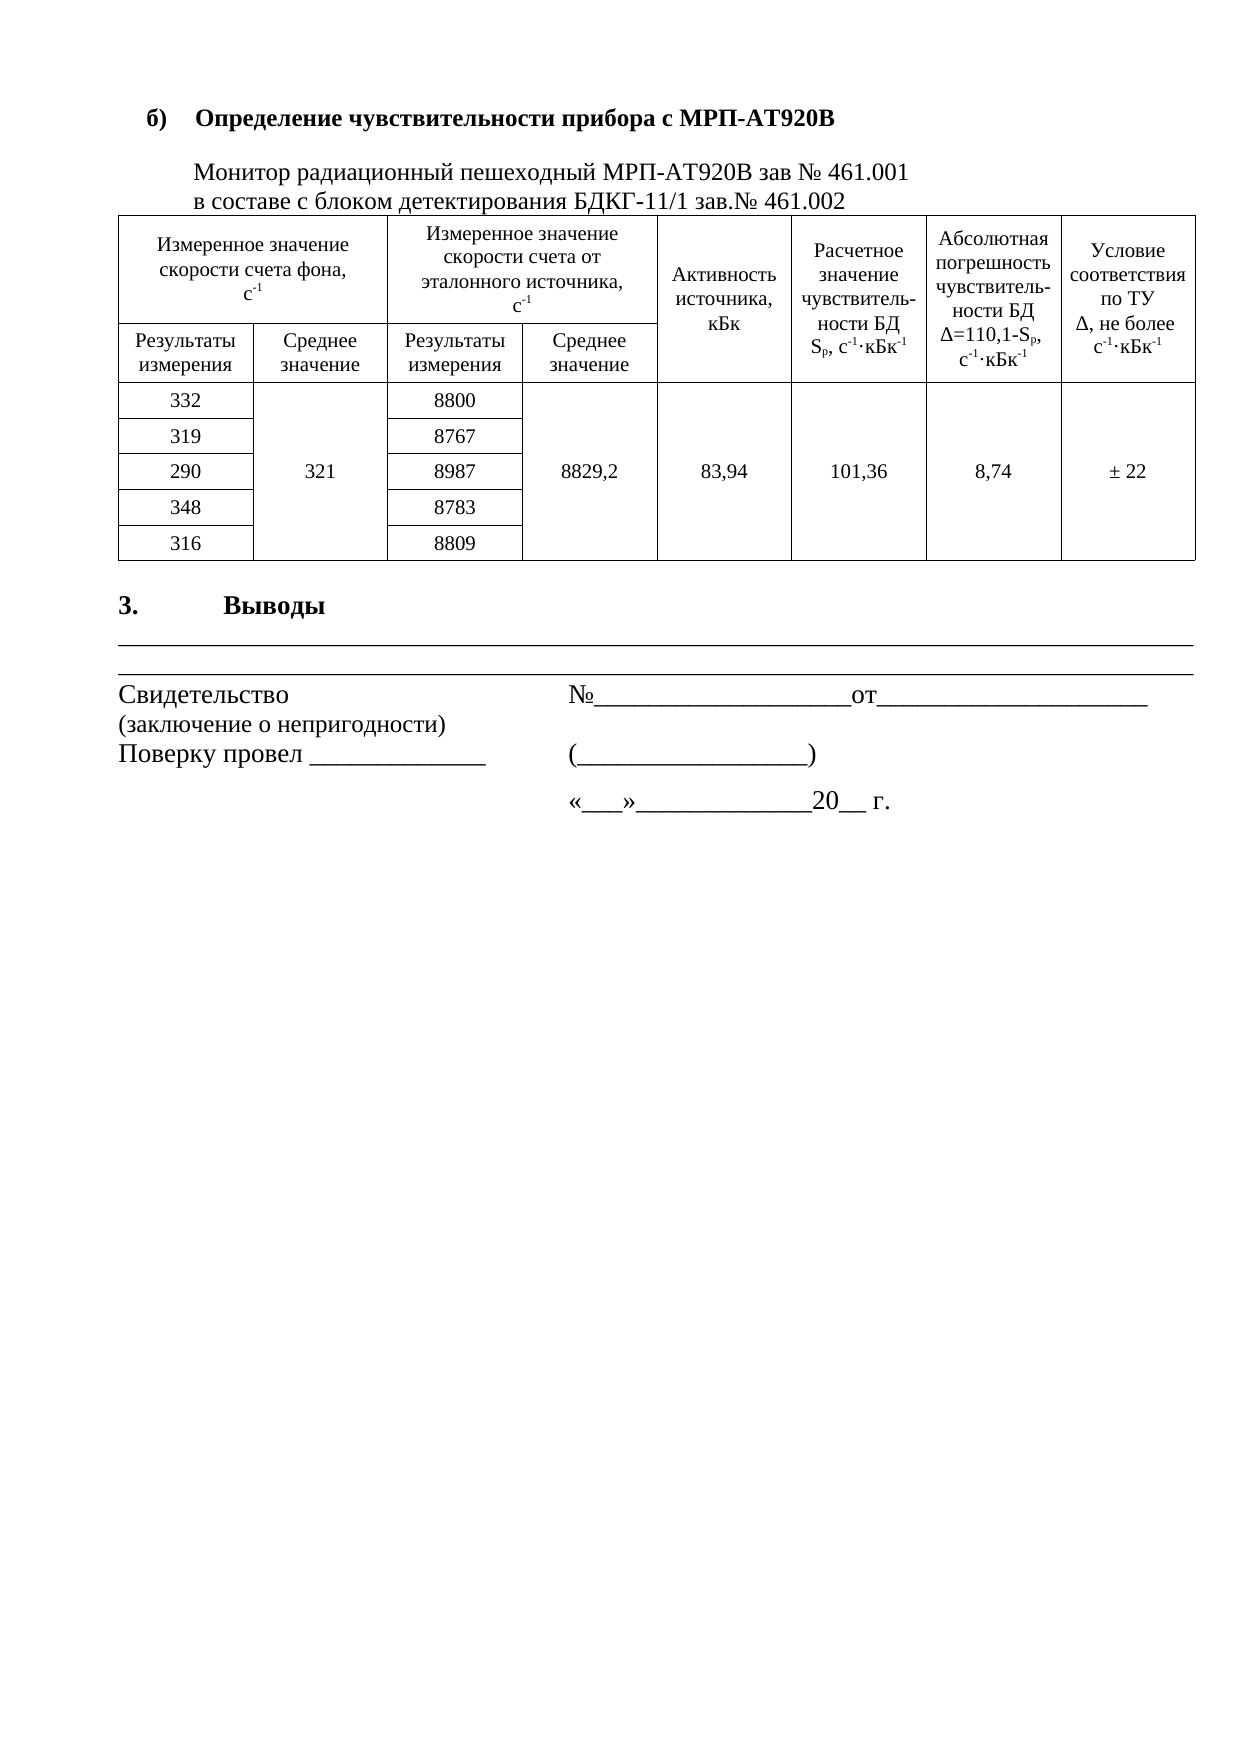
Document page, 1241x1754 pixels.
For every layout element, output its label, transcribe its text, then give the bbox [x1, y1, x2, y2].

table_cell ± 22 [1062, 383, 1195, 560]
table_cell 316 [119, 526, 253, 560]
table_cell Результаты измерения [388, 324, 522, 382]
table_cell 8987 [388, 454, 522, 489]
table_cell 8800 [388, 383, 522, 418]
table_header Расчетное значение чувствитель-ности БД Sp, с-1·кБк-1 [792, 216, 926, 382]
table_cell 290 [119, 454, 253, 489]
text Поверку провел _____________ (_________________) [118, 738, 1194, 769]
table_cell 8,74 [927, 383, 1061, 560]
table_cell Среднее значение [523, 324, 657, 382]
table_header Активность источника, кБк [658, 216, 791, 382]
table_cell 8767 [388, 419, 522, 453]
text Монитор радиационный пешеходный МРП-АТ920В зав № 461.001 [118, 157, 1194, 186]
table_cell 321 [254, 383, 387, 560]
table_header Измеренное значение скорости счета фона, с-1 [119, 216, 387, 322]
text «___»_____________20__ г. [118, 784, 1194, 815]
text ____________________________________________________________________________________________________________________________________________________________________________ [118, 620, 1194, 678]
subtitle 3. Выводы [118, 589, 1194, 620]
table_cell Среднее значение [254, 324, 387, 382]
table_cell 83,94 [658, 383, 791, 560]
table_cell 8829,2 [523, 383, 657, 560]
table_cell 101,36 [792, 383, 926, 560]
table_cell 332 [119, 383, 253, 418]
table_header Условие соответствия по ТУ Δ, не более с-1·кБк-1 [1062, 216, 1195, 382]
table_cell 8783 [388, 490, 522, 524]
table_header Измеренное значение скорости счета от эталонного источника, с-1 [388, 216, 657, 322]
text б) Определение чувствительности прибора с МРП-АТ920В [146, 103, 1180, 132]
table_cell 8809 [388, 526, 522, 560]
table_cell 348 [119, 490, 253, 524]
subtitle Свидетельство №___________________от____________________ [118, 678, 1194, 709]
text в составе с блоком детектирования БДКГ-11/1 зав.№ 461.002 [118, 186, 1194, 214]
table_cell Результаты измерения [119, 324, 253, 382]
table_cell 319 [119, 419, 253, 453]
table_header Абсолютная погрешность чувствитель-ности БД Δ=110,1-Sp, с-1·кБк-1 [927, 216, 1061, 382]
text (заключение о непригодности) [118, 709, 1194, 738]
